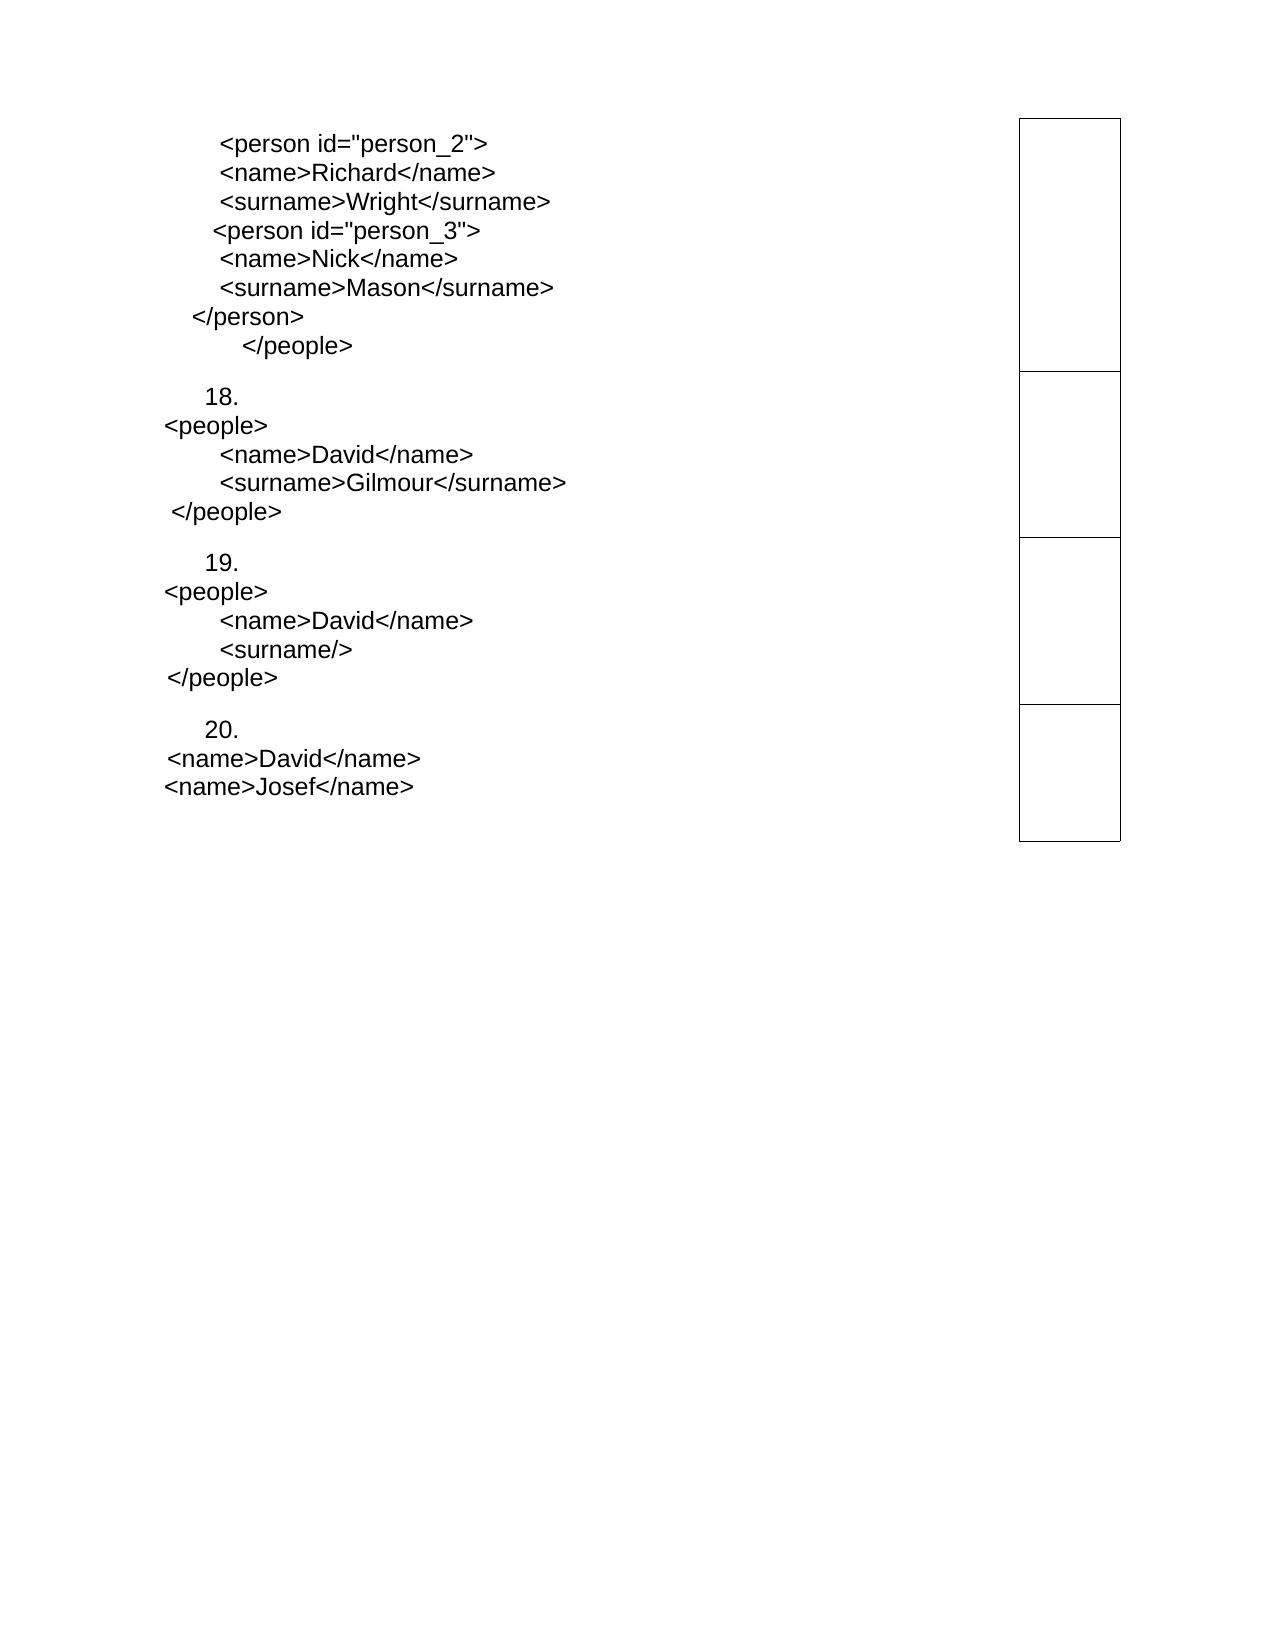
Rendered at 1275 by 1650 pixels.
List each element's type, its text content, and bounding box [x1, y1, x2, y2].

table_cell <people> <name>David</name> <surname>Gilmour</surname> </people> [156, 371, 1019, 537]
table_cell [1020, 538, 1120, 703]
table_cell <person id="person_2"> <name>Richard</name> <surname>Wright</surname> <person id="person_3"> <name>Nick</name> <surname>Mason</surname> </person> </people> [156, 118, 1019, 371]
table_cell [1020, 119, 1120, 371]
table_cell <name>David</name> <name>Josef</name> [156, 704, 1019, 841]
table_cell [1020, 372, 1120, 537]
table_cell [1020, 705, 1120, 841]
table_cell <people> <name>David</name> <surname/> </people> [156, 537, 1019, 703]
